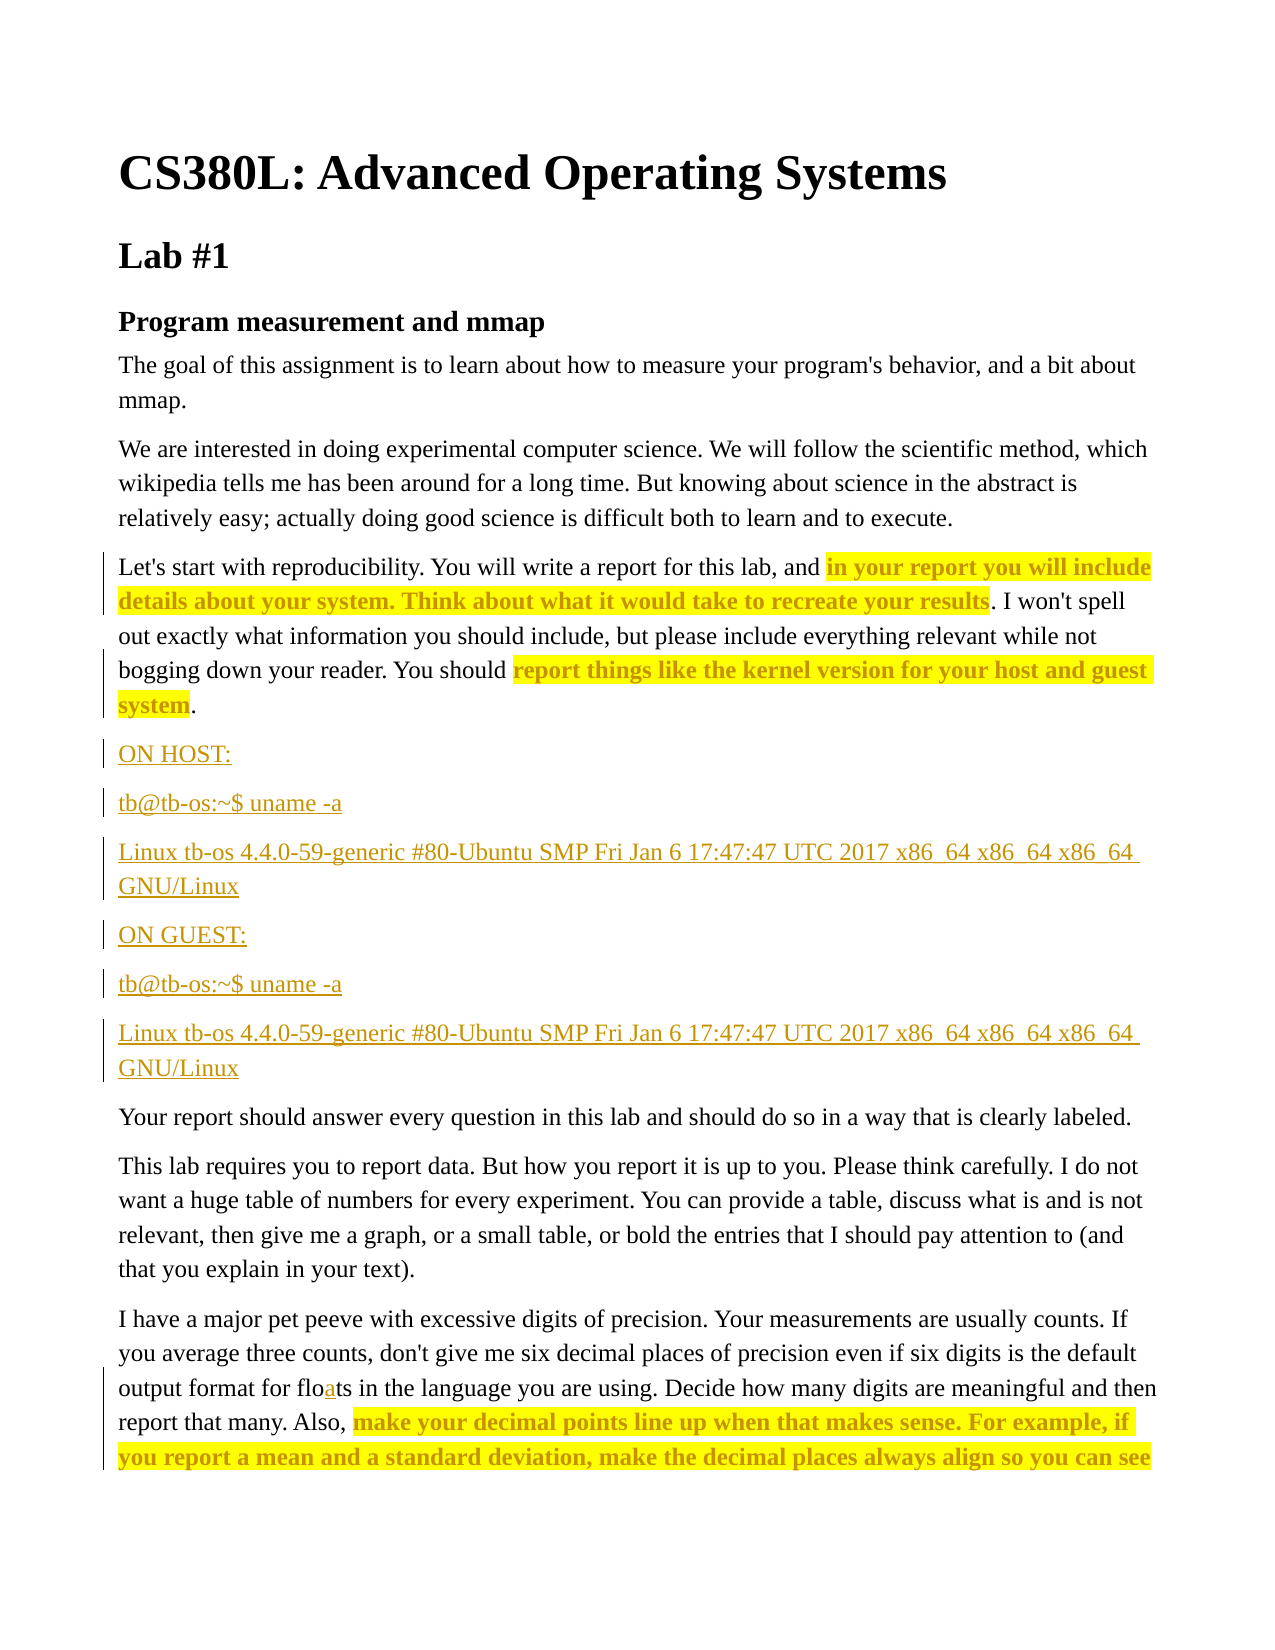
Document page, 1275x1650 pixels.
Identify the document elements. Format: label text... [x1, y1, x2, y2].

subtitle Program measurement and mmap [118, 304, 1157, 338]
text Linux tb-os 4.4.0-59-generic #80-Ubuntu SMP Fri Jan 6 17:47:47 UTC 2017 x86_64 x86_64 x86_64 GNU/Linux [118, 1018, 1157, 1082]
text tb@tb-os:~$ uname -a [118, 788, 1157, 817]
text tb@tb-os:~$ uname -a [118, 969, 1157, 998]
text This lab requires you to report data. But how you report it is up to you. Please think carefully. I do not want a huge table of numbers for every experiment. You can provide a table, discuss what is and is not relevant, then give me a graph, or a small table, or bold the entries that I should pay attention to (and that you explain in your text). [118, 1151, 1157, 1283]
subtitle Lab #1 [118, 234, 1157, 277]
text ON HOST: [118, 739, 1157, 767]
text Your report should answer every question in this lab and should do so in a way that is clearly labeled. [118, 1102, 1157, 1131]
text I have a major pet peeve with excessive digits of precision. Your measurements are usually counts. If you average three counts, don't give me six decimal places of precision even if six digits is the default output format for floats in the language you are using. Decide how many digits are meaningful and then report that many. Also, make your decimal points line up when that makes sense. For example, if you report a mean and a standard deviation, make the decimal places always align so you can see [118, 1304, 1157, 1470]
text Linux tb-os 4.4.0-59-generic #80-Ubuntu SMP Fri Jan 6 17:47:47 UTC 2017 x86_64 x86_64 x86_64 GNU/Linux [118, 837, 1157, 900]
text We are interested in doing experimental computer science. We will follow the scientific method, which wikipedia tells me has been around for a long time. But knowing about science in the abstract is relatively easy; actually doing good science is difficult both to learn and to execute. [118, 434, 1157, 531]
text Let's start with reproducibility. You will write a report for this lab, and in your report you will include details about your system. Think about what it would take to recreate your results. I won't spell out exactly what information you should include, but please include everything relevant while not bogging down your reader. You should report things like the kernel version for your host and guest system. [118, 552, 1157, 718]
subtitle CS380L: Advanced Operating Systems [118, 143, 1157, 201]
text ON GUEST: [118, 920, 1157, 949]
text The goal of this assignment is to learn about how to measure your program's behavior, and a bit about mmap. [118, 350, 1157, 413]
